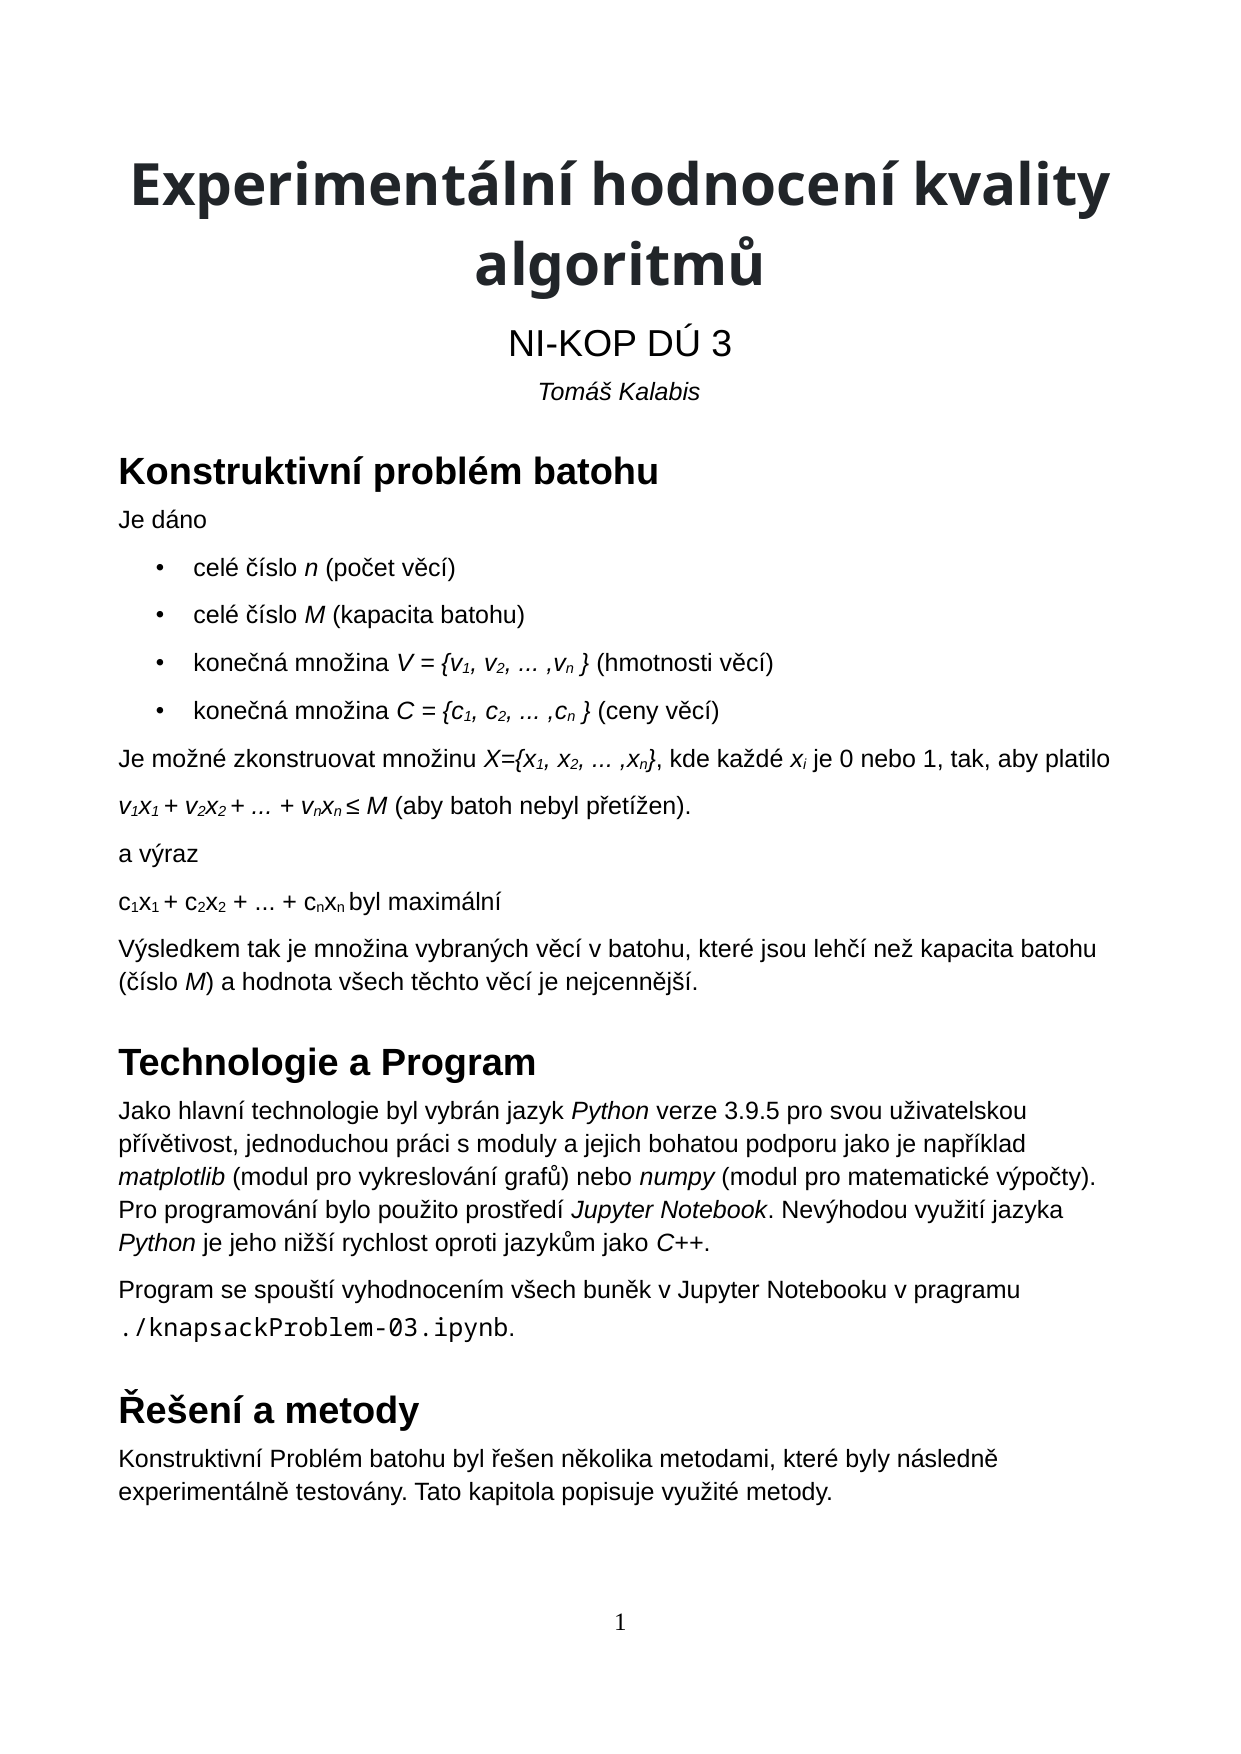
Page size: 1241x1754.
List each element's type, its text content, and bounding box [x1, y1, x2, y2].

title Experimentální hodnocení kvality algoritmů [118, 143, 1122, 302]
text Je možné zkonstruovat množinu X={x1, x2, ... ,xn}, kde každé xi je 0 nebo 1, tak, aby platilo [118, 744, 1122, 772]
text Je dáno [118, 505, 1122, 534]
text Konstruktivní Problém batohu byl řešen několika metodami, které byly následně experimentálně testovány. Tato kapitola popisuje využité metody. [118, 1444, 1122, 1506]
text v1x1 + v2x2 + ... + vnxn ≤ M (aby batoh nebyl přetížen). [118, 791, 1122, 820]
subtitle Konstruktivní problém batohu [118, 449, 1122, 493]
subtitle Řešení a metody [118, 1388, 1122, 1432]
text Tomáš Kalabis [118, 376, 1122, 405]
list celé číslo n (počet věcí) [156, 553, 1122, 582]
subtitle NI-KOP DÚ 3 [118, 321, 1122, 364]
list konečná množina V = {v1, v2, ... ,vn } (hmotnosti věcí) [156, 648, 1122, 677]
text c1x1 + c2x2 + ... + cnxn byl maximální [118, 886, 1122, 915]
text Jako hlavní technologie byl vybrán jazyk Python verze 3.9.5 pro svou uživatelskou přívětivost, jednoduchou práci s moduly a jejich bohatou podporu jako je například matplotlib (modul pro vykreslování grafů) nebo numpy (modul pro matematické výpočty). Pro programování bylo použito prostředí Jupyter Notebook. Nevýhodou využití jazyka Python je jeho nižší rychlost oproti jazykům jako C++. [118, 1096, 1122, 1257]
list celé číslo M (kapacita batohu) [156, 601, 1122, 629]
subtitle Technologie a Program [118, 1040, 1122, 1083]
list konečná množina C = {c1, c2, ... ,cn } (ceny věcí) [156, 696, 1122, 725]
text a výraz [118, 839, 1122, 868]
text Program se spouští vyhodnocením všech buněk v Jupyter Notebooku v pragramu ./knapsackProblem-03.ipynb. [118, 1276, 1122, 1343]
text Výsledkem tak je množina vybraných věcí v batohu, které jsou lehčí než kapacita batohu (číslo M) a hodnota všech těchto věcí je nejcennější. [118, 934, 1122, 996]
